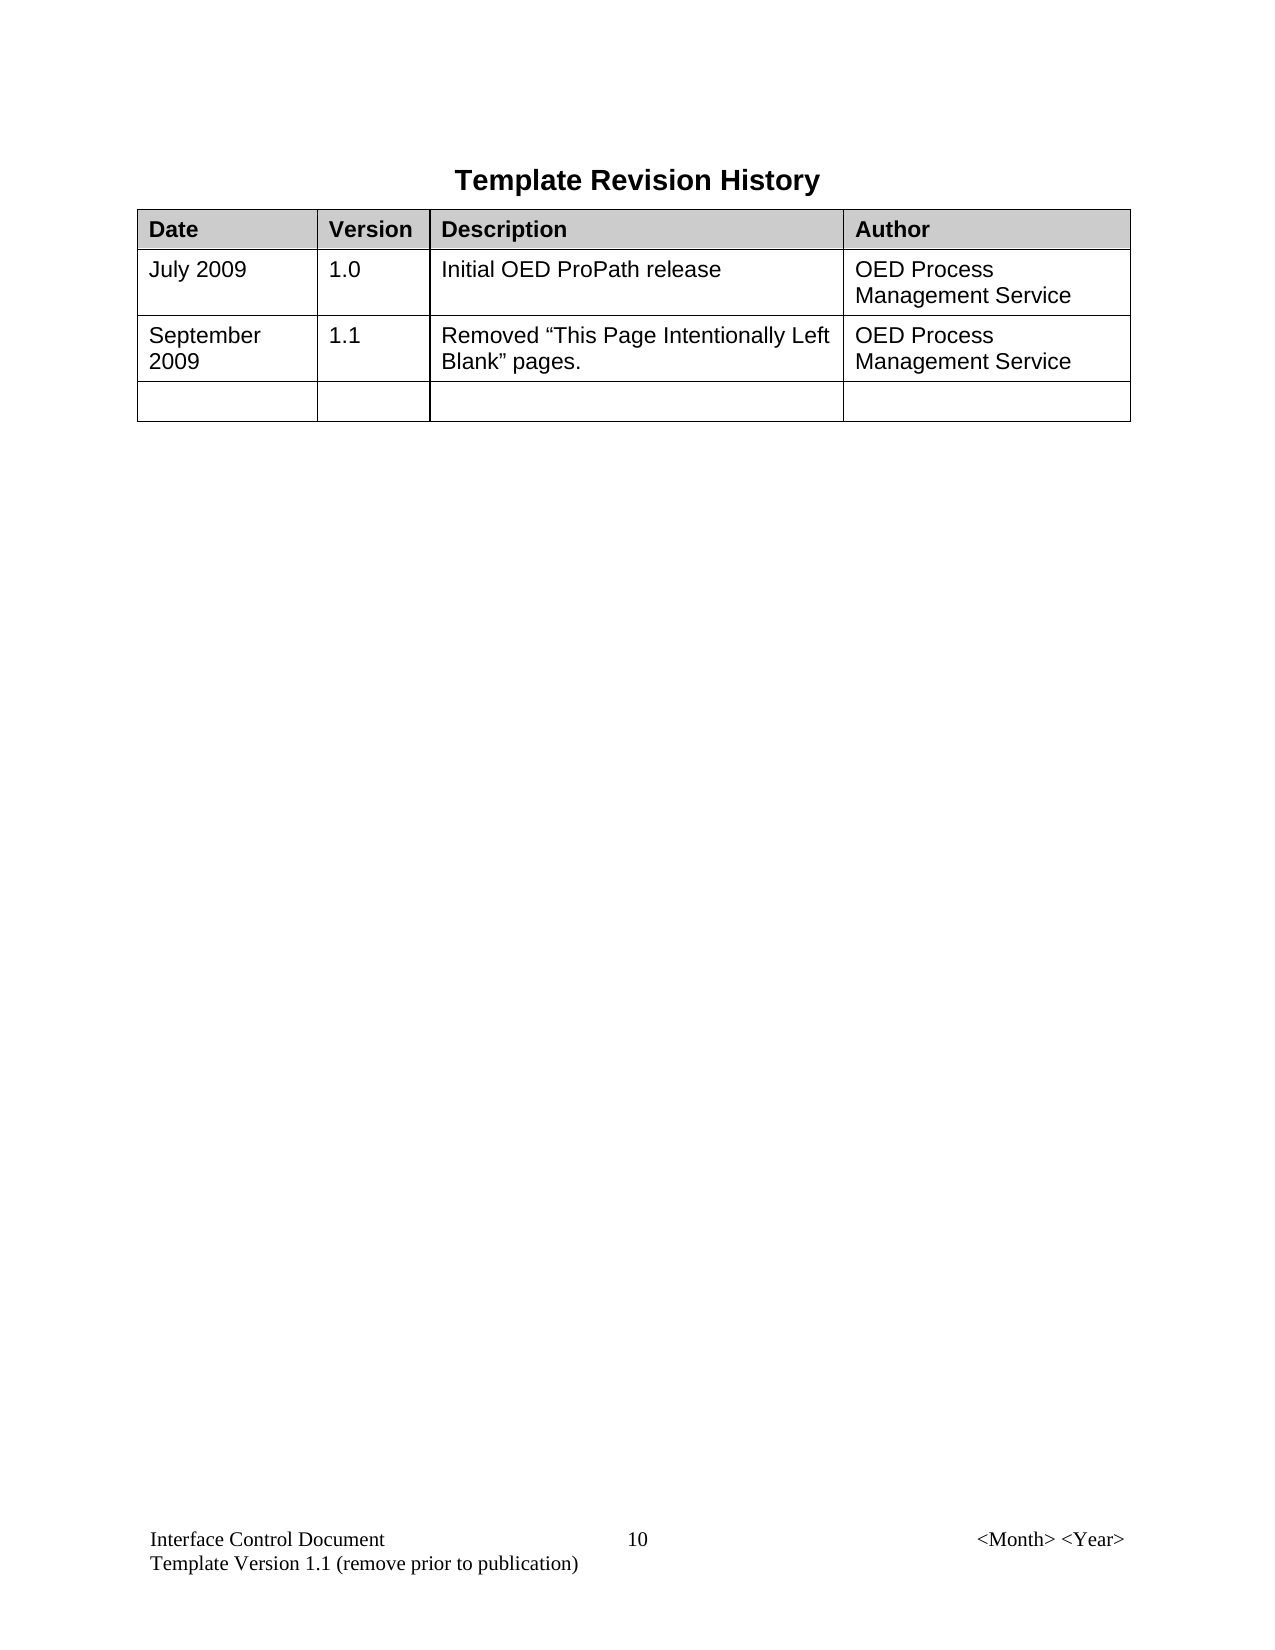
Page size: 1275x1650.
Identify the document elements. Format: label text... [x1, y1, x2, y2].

table_cell July 2009 [138, 250, 317, 315]
table_cell Initial OED ProPath release [431, 250, 843, 315]
table_cell 1.0 [318, 250, 429, 315]
table_header Version [318, 210, 429, 248]
table_cell [138, 382, 317, 421]
table_header Date [138, 210, 317, 248]
table_header Description [431, 210, 843, 248]
table_header Author [844, 210, 1130, 248]
title Template Revision History [150, 162, 1125, 196]
table_cell [431, 382, 843, 421]
table_cell September 2009 [138, 316, 317, 381]
table_cell [318, 382, 429, 421]
table_cell [844, 382, 1130, 421]
table_cell OED Process Management Service [844, 250, 1130, 315]
table_cell OED Process Management Service [844, 316, 1130, 381]
table_cell 1.1 [318, 316, 429, 381]
table_cell Removed “This Page Intentionally Left Blank” pages. [431, 316, 843, 381]
